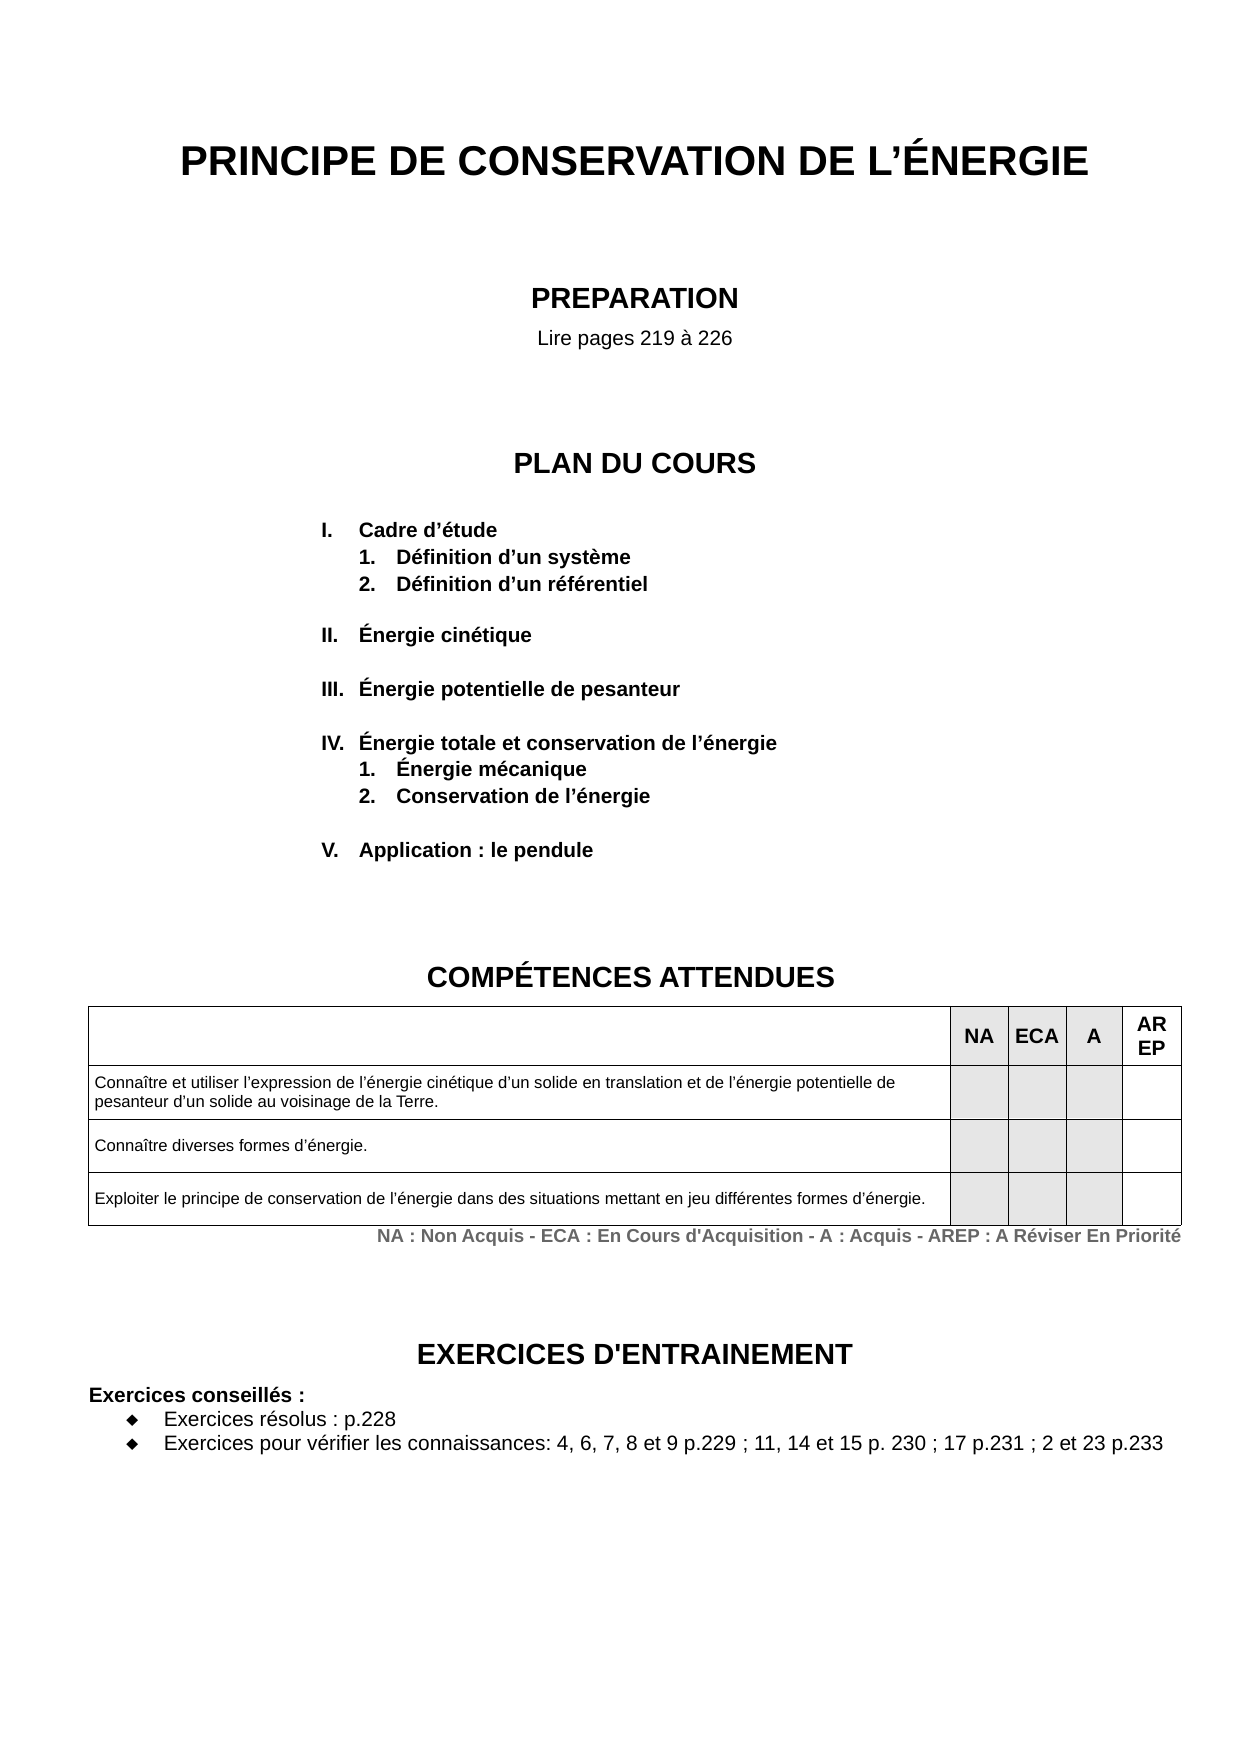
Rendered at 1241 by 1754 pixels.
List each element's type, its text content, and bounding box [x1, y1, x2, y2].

text Exercices conseillés : [88, 1383, 1181, 1407]
text NA : Non Acquis - ECA : En Cours d'Acquisition - A : Acquis - AREP : A Réviser En Priorité [88, 1226, 1181, 1246]
table_header AR EP [1123, 1007, 1181, 1065]
table_cell [1009, 1173, 1066, 1225]
table_header NA [951, 1007, 1008, 1065]
list Énergie cinétique [321, 623, 1181, 647]
text PLAN DU COURS [88, 446, 1181, 479]
list Application : le pendule [321, 838, 1181, 862]
table_cell [1009, 1120, 1066, 1172]
table_cell [1009, 1066, 1066, 1118]
text EXERCICES D'ENTRAINEMENT [88, 1337, 1181, 1371]
list Définition d’un référentiel [358, 572, 1181, 596]
table_cell Connaître et utiliser l’expression de l’énergie cinétique d’un solide en translation et de l’énergie potentielle de pesanteur d’un solide au voisinage de la Terre. [89, 1066, 950, 1118]
table_cell [1067, 1173, 1122, 1225]
list Définition d’un système [358, 545, 1181, 569]
table_cell [1123, 1173, 1181, 1225]
list Exercices résolus : p.228 [126, 1407, 1181, 1431]
text Compétences attendues [88, 961, 1181, 994]
list Cadre d’étude [321, 518, 1181, 542]
text Principe de conservation de l’énergie [88, 136, 1181, 184]
text Lire pages 219 à 226 [88, 326, 1181, 350]
table_header [89, 1007, 950, 1065]
table_cell [951, 1120, 1008, 1172]
list Exercices pour vérifier les connaissances: 4, 6, 7, 8 et 9 p.229 ; 11, 14 et 15 p. 230 ; 17 p.231 ; 2 et 23 p.233 [126, 1431, 1181, 1455]
table_cell [1123, 1120, 1181, 1172]
list Conservation de l’énergie [358, 784, 1181, 808]
table_header ECA [1009, 1007, 1066, 1065]
table_cell [951, 1173, 1008, 1225]
table_cell Exploiter le principe de conservation de l’énergie dans des situations mettant en jeu différentes formes d’énergie. [89, 1173, 950, 1225]
table_cell [1067, 1066, 1122, 1118]
text PREPARATION [88, 281, 1181, 314]
list Énergie totale et conservation de l’énergie [321, 730, 1181, 754]
list Énergie potentielle de pesanteur [321, 677, 1181, 701]
list Énergie mécanique [358, 757, 1181, 781]
table_cell Connaître diverses formes d’énergie. [89, 1120, 950, 1172]
table_cell [951, 1066, 1008, 1118]
table_cell [1067, 1120, 1122, 1172]
table_header A [1067, 1007, 1122, 1065]
table_cell [1123, 1066, 1181, 1118]
